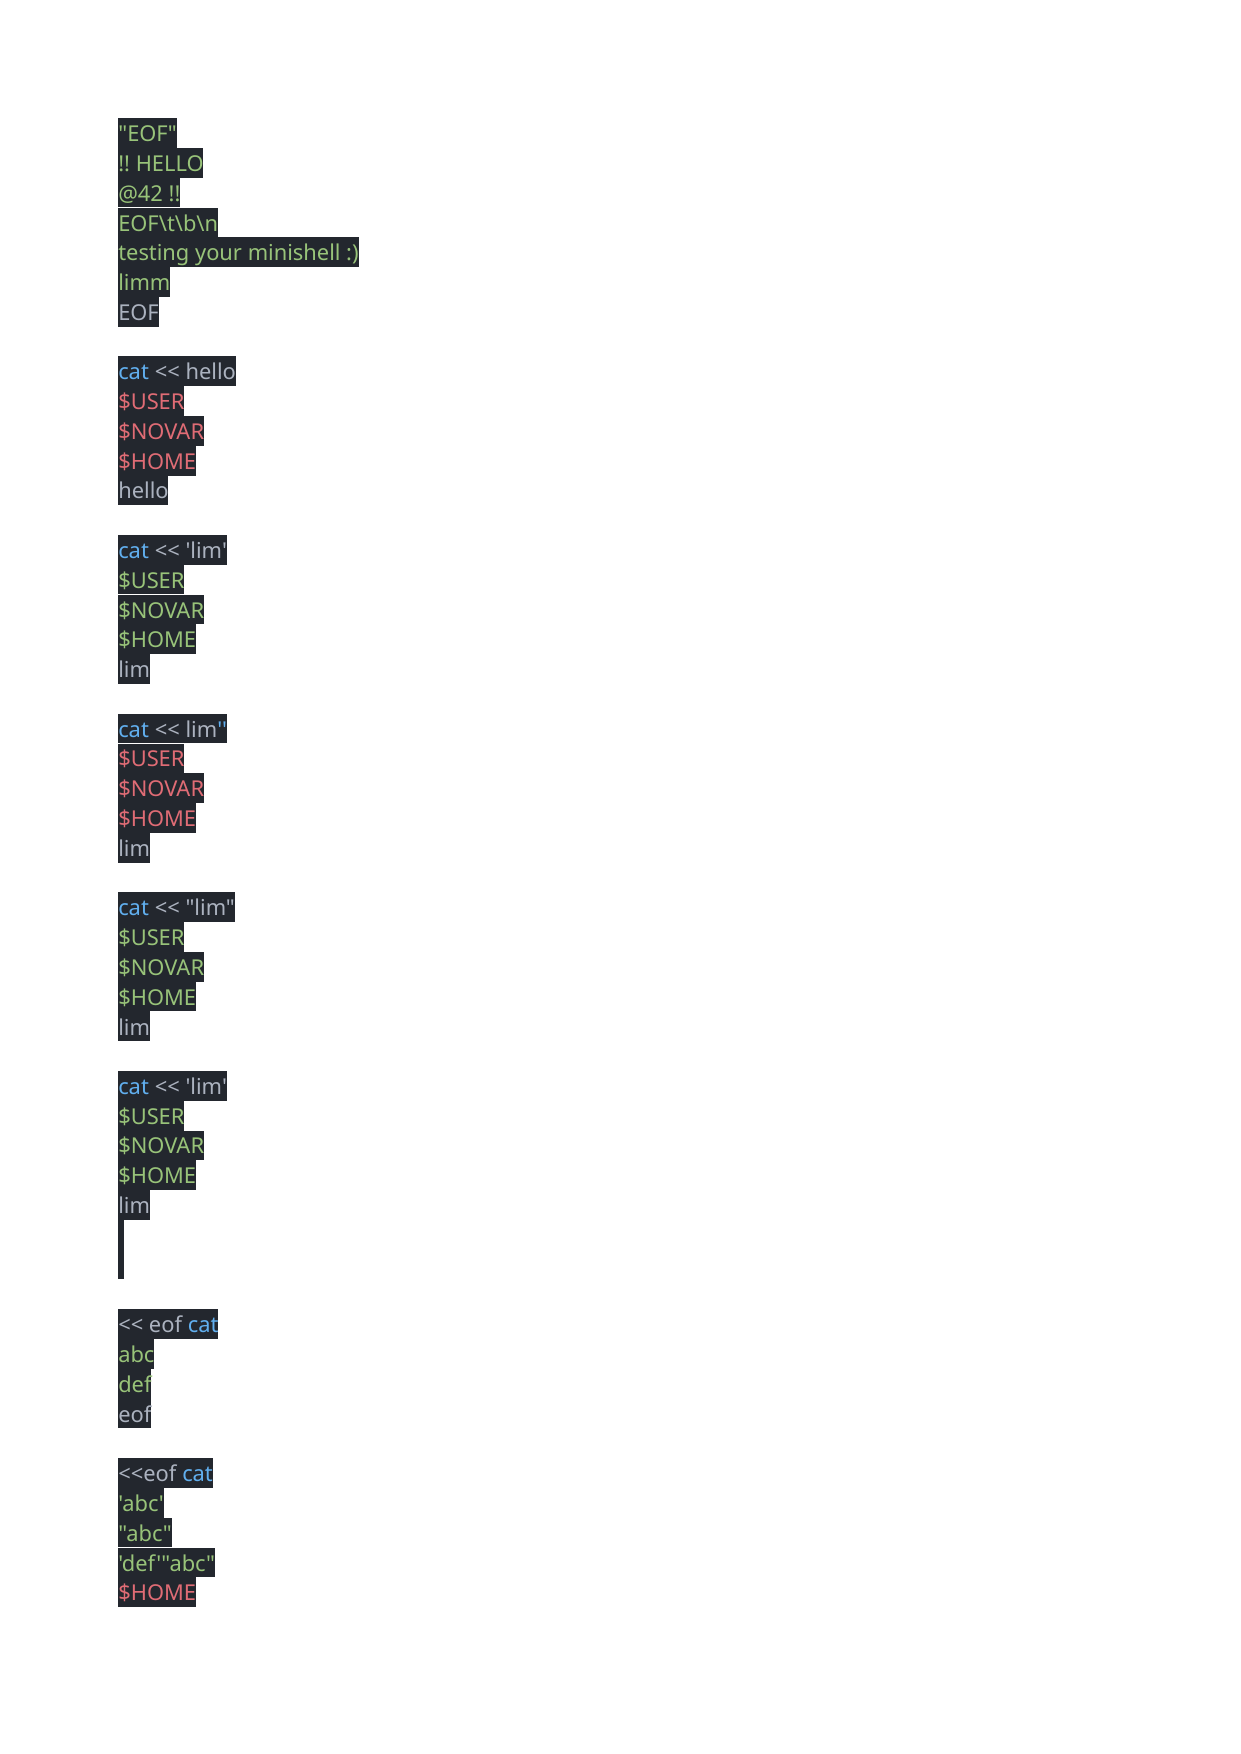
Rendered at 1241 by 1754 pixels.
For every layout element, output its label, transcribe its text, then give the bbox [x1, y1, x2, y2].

text 'abc' [118, 1488, 1122, 1518]
text lim [118, 1190, 1122, 1220]
text $NOVAR [118, 416, 1122, 446]
text EOF [118, 297, 1122, 327]
text <<eof cat [118, 1458, 1122, 1488]
text $HOME [118, 1160, 1122, 1190]
text "EOF" [118, 118, 1122, 148]
text $NOVAR [118, 1131, 1122, 1160]
text $USER [118, 386, 1122, 416]
text !! HELLO [118, 148, 1122, 178]
text $NOVAR [118, 594, 1122, 624]
text hello [118, 476, 1122, 505]
text lim [118, 654, 1122, 684]
text 'def'"abc" [118, 1547, 1122, 1577]
text $HOME [118, 624, 1122, 654]
text cat << hello [118, 356, 1122, 386]
text lim [118, 1011, 1122, 1041]
text @42 !! [118, 178, 1122, 207]
text $HOME [118, 1577, 1122, 1607]
text eof [118, 1399, 1122, 1428]
text testing your minishell :) [118, 237, 1122, 267]
text $USER [118, 1101, 1122, 1131]
text cat << 'lim' [118, 535, 1122, 565]
text $HOME [118, 982, 1122, 1011]
text $USER [118, 565, 1122, 594]
text abc [118, 1339, 1122, 1369]
text limm [118, 267, 1122, 297]
text cat << "lim" [118, 892, 1122, 922]
text $USER [118, 922, 1122, 952]
text EOF\t\b\n [118, 207, 1122, 237]
text lim [118, 833, 1122, 863]
text $USER [118, 743, 1122, 773]
text "abc" [118, 1518, 1122, 1547]
text $HOME [118, 446, 1122, 476]
text cat << lim'' [118, 714, 1122, 743]
text $HOME [118, 803, 1122, 833]
text def [118, 1369, 1122, 1399]
text $NOVAR [118, 952, 1122, 982]
text cat << 'lim' [118, 1071, 1122, 1101]
text $NOVAR [118, 773, 1122, 803]
text << eof cat [118, 1309, 1122, 1339]
